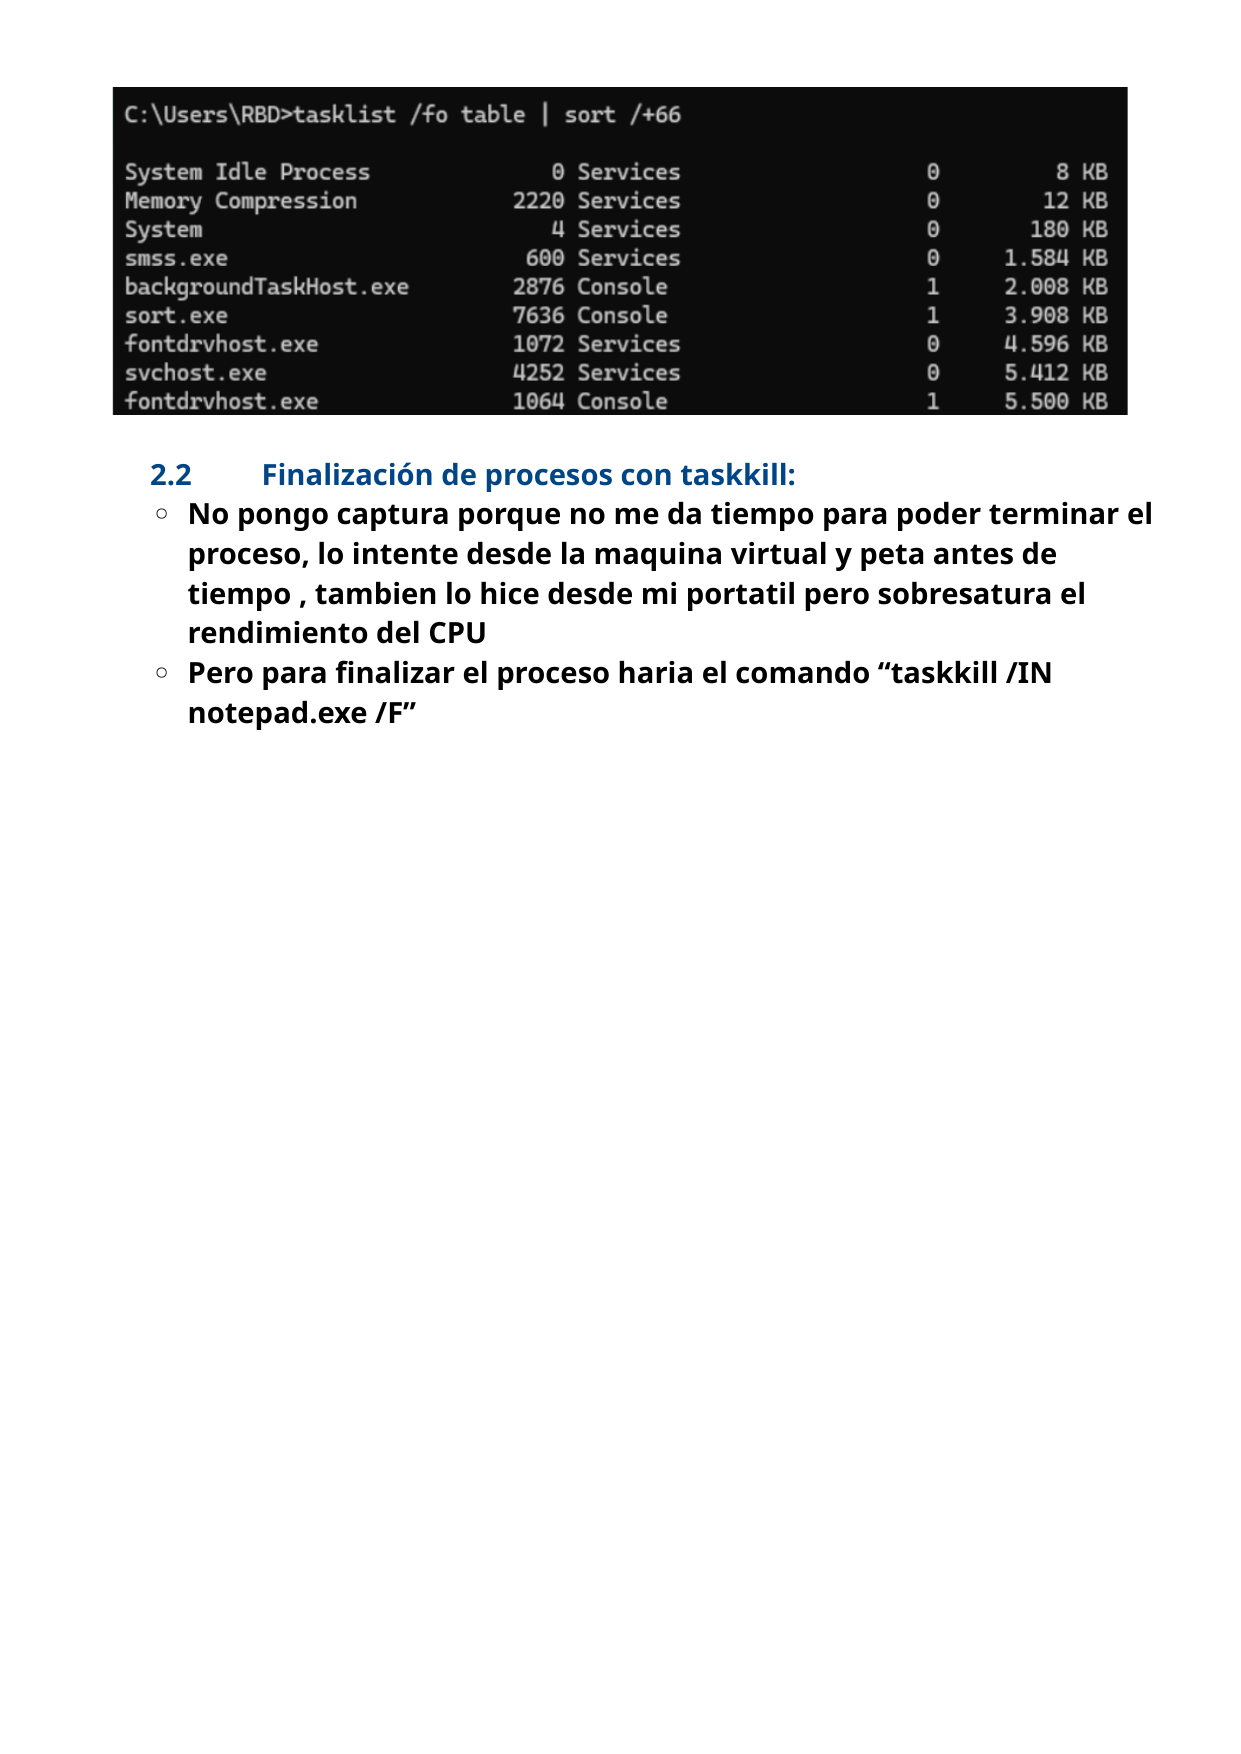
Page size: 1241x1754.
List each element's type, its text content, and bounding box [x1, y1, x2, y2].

list Finalización de procesos con taskkill: [150, 454, 1165, 493]
list Pero para finalizar el proceso haria el comando “taskkill /IN notepad.exe /F” [150, 652, 1165, 732]
list No pongo captura porque no me da tiempo para poder terminar el proceso, lo intente desde la maquina virtual y peta antes de tiempo , tambien lo hice desde mi portatil pero sobresatura el rendimiento del CPU [150, 493, 1165, 652]
picture [112, 87, 1128, 415]
